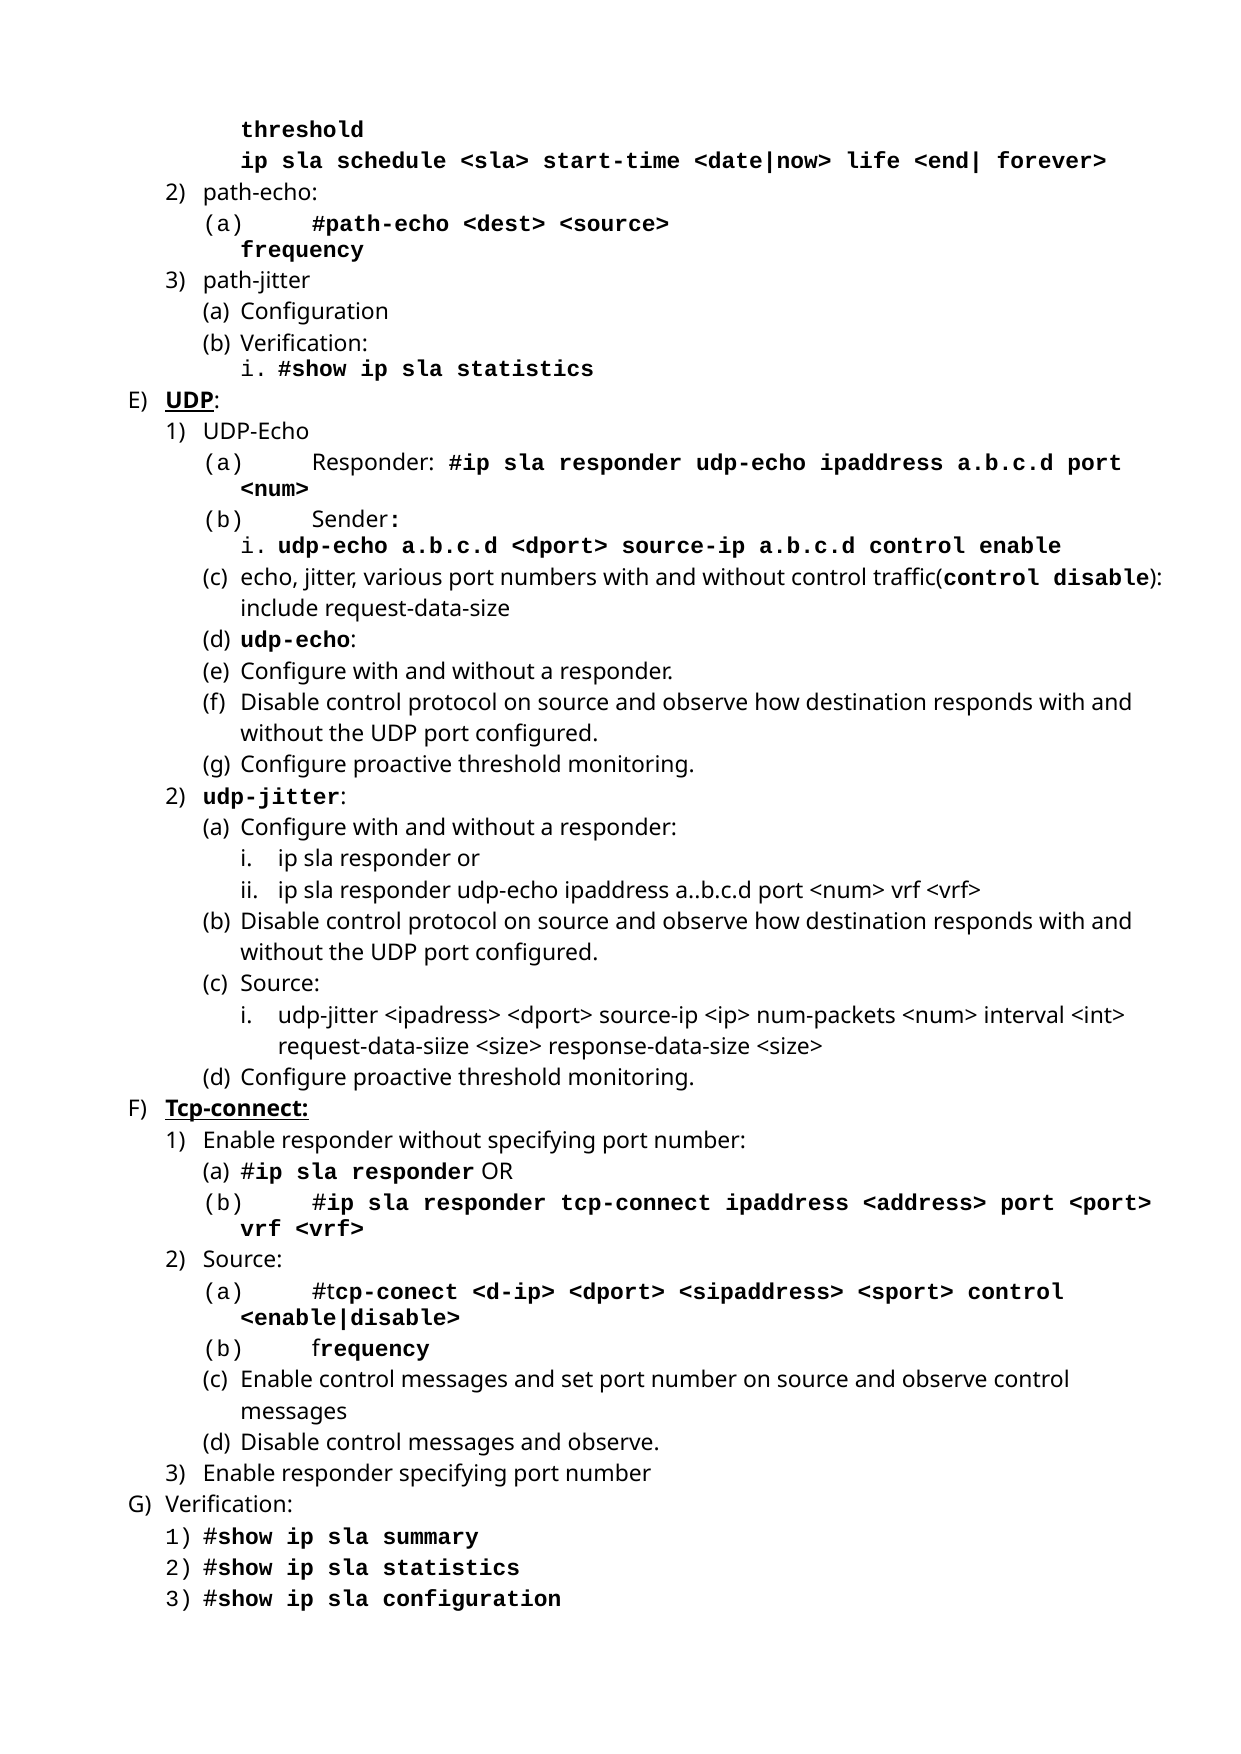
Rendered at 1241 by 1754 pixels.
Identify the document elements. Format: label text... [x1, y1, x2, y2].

list ip sla responder udp-echo ipaddress a..b.c.d port <num> vrf <vrf> [240, 873, 1182, 905]
list Enable responder specifying port number [165, 1457, 1182, 1488]
list #show ip sla statistics [165, 1551, 1182, 1582]
list path-jitter [165, 264, 1182, 295]
list Verification: [128, 1488, 1182, 1519]
list Configure proactive threshold monitoring. [203, 1061, 1182, 1092]
list #ip sla responder OR [203, 1155, 1182, 1186]
list Tcp-connect: [128, 1092, 1182, 1123]
list udp-echo a.b.c.d <dport> source-ip a.b.c.d control enable [240, 535, 1182, 561]
list #show ip sla statistics [240, 358, 1182, 384]
list udp-jitter <ipadress> <dport> source-ip <ip> num-packets <num> interval <int> request-data-siize <size> response-data-size <size> [240, 998, 1182, 1061]
list #ip sla responder tcp-connect ipaddress <address> port <port> vrf <vrf> [203, 1186, 1182, 1243]
list UDP: [128, 384, 1182, 415]
list Verification: [203, 326, 1182, 358]
list #show ip sla configuration [165, 1582, 1182, 1614]
list Disable control protocol on source and observe how destination responds with and without the UDP port configured. [203, 905, 1182, 967]
list Source: [165, 1243, 1182, 1275]
list Responder: #ip sla responder udp-echo ipaddress a.b.c.d port <num> [203, 446, 1182, 503]
list #tcp-conect <d-ip> <dport> <sipaddress> <sport> control <enable|disable> [203, 1275, 1182, 1332]
list UDP-Echo [165, 415, 1182, 446]
list Enable control messages and set port number on source and observe control messages [203, 1363, 1182, 1426]
list Source: [203, 967, 1182, 998]
list Configure with and without a responder: [203, 811, 1182, 842]
list Sender: [203, 503, 1182, 535]
list Configuration [203, 295, 1182, 326]
list path-echo: [165, 175, 1182, 207]
list Enable responder without specifying port number: [165, 1123, 1182, 1155]
list udp-jitter: [165, 780, 1182, 811]
list Disable control messages and observe. [203, 1426, 1182, 1457]
list Configure proactive threshold monitoring. [203, 748, 1182, 780]
list #path-echo <dest> <source> frequency [203, 207, 1182, 264]
list #show ip sla summary [165, 1519, 1182, 1551]
list Disable control protocol on source and observe how destination responds with and without the UDP port configured. [203, 686, 1182, 748]
list Configure with and without a responder. [203, 655, 1182, 686]
list frequency [203, 1332, 1182, 1363]
list ip sla responder or [240, 842, 1182, 873]
list threshold ip sla schedule <sla> start-time <date|now> life <end| forever> [203, 118, 1182, 175]
list udp-echo: [203, 623, 1182, 655]
list echo, jitter, various port numbers with and without control traffic(control disable): include request-data-size [203, 561, 1182, 623]
